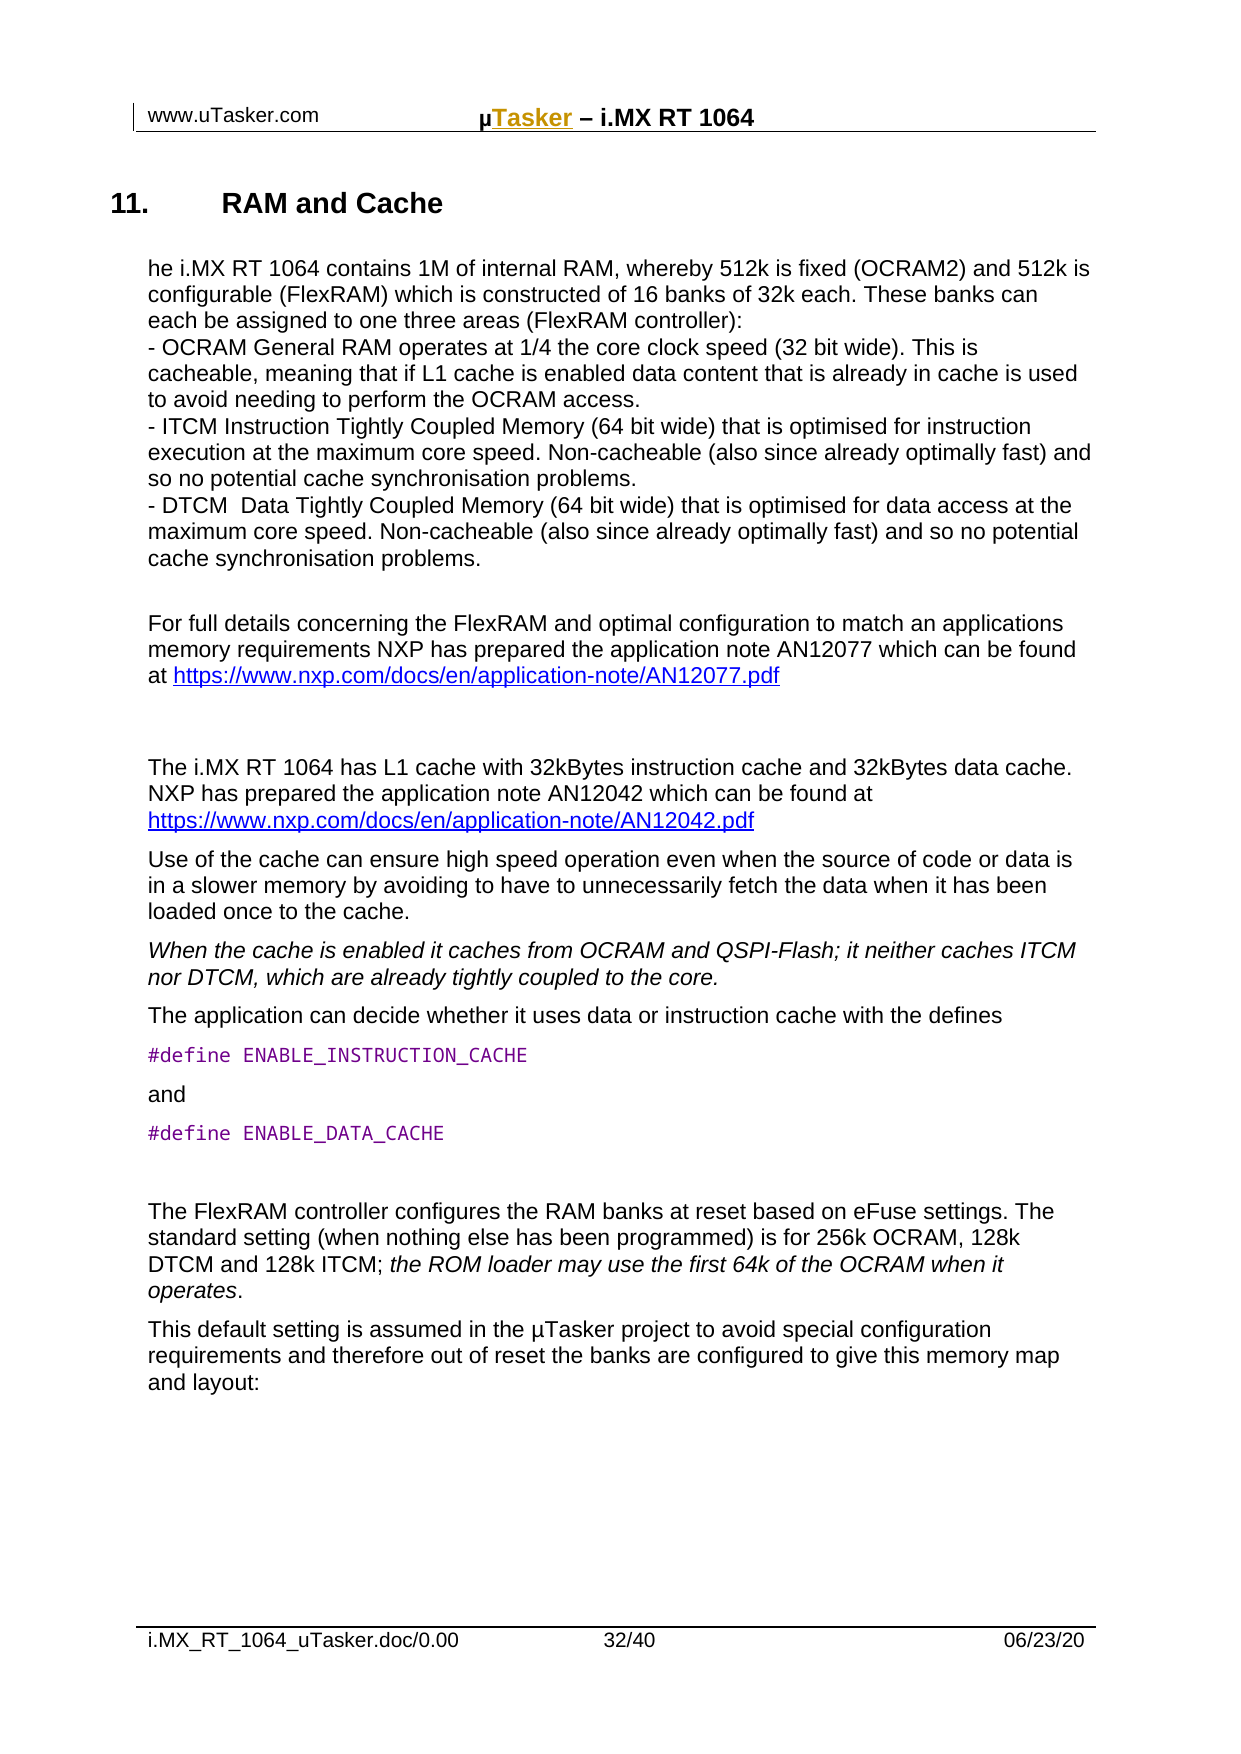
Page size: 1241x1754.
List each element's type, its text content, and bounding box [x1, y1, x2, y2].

text The FlexRAM controller configures the RAM banks at reset based on eFuse settings. The standard setting (when nothing else has been programmed) is for 256k OCRAM, 128k DTCM and 128k ITCM; the ROM loader may use the first 64k of the OCRAM when it operates. [148, 1198, 1093, 1303]
text For full details concerning the FlexRAM and optimal configuration to match an applications memory requirements NXP has prepared the application note AN12077 which can be found at https://www.nxp.com/docs/en/application-note/AN12077.pdf [148, 610, 1093, 689]
text Use of the cache can ensure high speed operation even when the source of code or data is in a slower memory by avoiding to have to unnecessarily fetch the data when it has been loaded once to the cache. [148, 846, 1093, 924]
text he i.MX RT 1064 contains 1M of internal RAM, whereby 512k is fixed (OCRAM2) and 512k is configurable (FlexRAM) which is constructed of 16 banks of 32k each. These banks can each be assigned to one three areas (FlexRAM controller): - OCRAM General RAM operates at 1/4 the core clock speed (32 bit wide). This is cacheable, meaning that if L1 cache is enabled data content that is already in cache is used to avoid needing to perform the OCRAM access. - ITCM Instruction Tightly Coupled Memory (64 bit wide) that is optimised for instruction execution at the maximum core speed. Non-cacheable (also since already optimally fast) and so no potential cache synchronisation problems. - DTCM Data Tightly Coupled Memory (64 bit wide) that is optimised for data access at the maximum core speed. Non-cacheable (also since already optimally fast) and so no potential cache synchronisation problems. [148, 254, 1093, 571]
subtitle RAM and Cache [110, 186, 1093, 219]
text The application can decide whether it uses data or instruction cache with the defines [148, 1002, 1093, 1029]
text and [148, 1081, 1093, 1107]
text The i.MX RT 1064 has L1 cache with 32kBytes instruction cache and 32kBytes data cache. NXP has prepared the application note AN12042 which can be found at https://www.nxp.com/docs/en/application-note/AN12042.pdf [148, 754, 1093, 833]
text When the cache is enabled it caches from OCRAM and QSPI-Flash; it neither caches ITCM nor DTCM, which are already tightly coupled to the core. [148, 937, 1093, 990]
text This default setting is assumed in the µTasker project to avoid special configuration requirements and therefore out of reset the banks are configured to give this memory map and layout: [148, 1316, 1093, 1395]
text #define ENABLE_INSTRUCTION_CACHE [148, 1041, 1093, 1068]
text #define ENABLE_DATA_CACHE [148, 1119, 1093, 1146]
